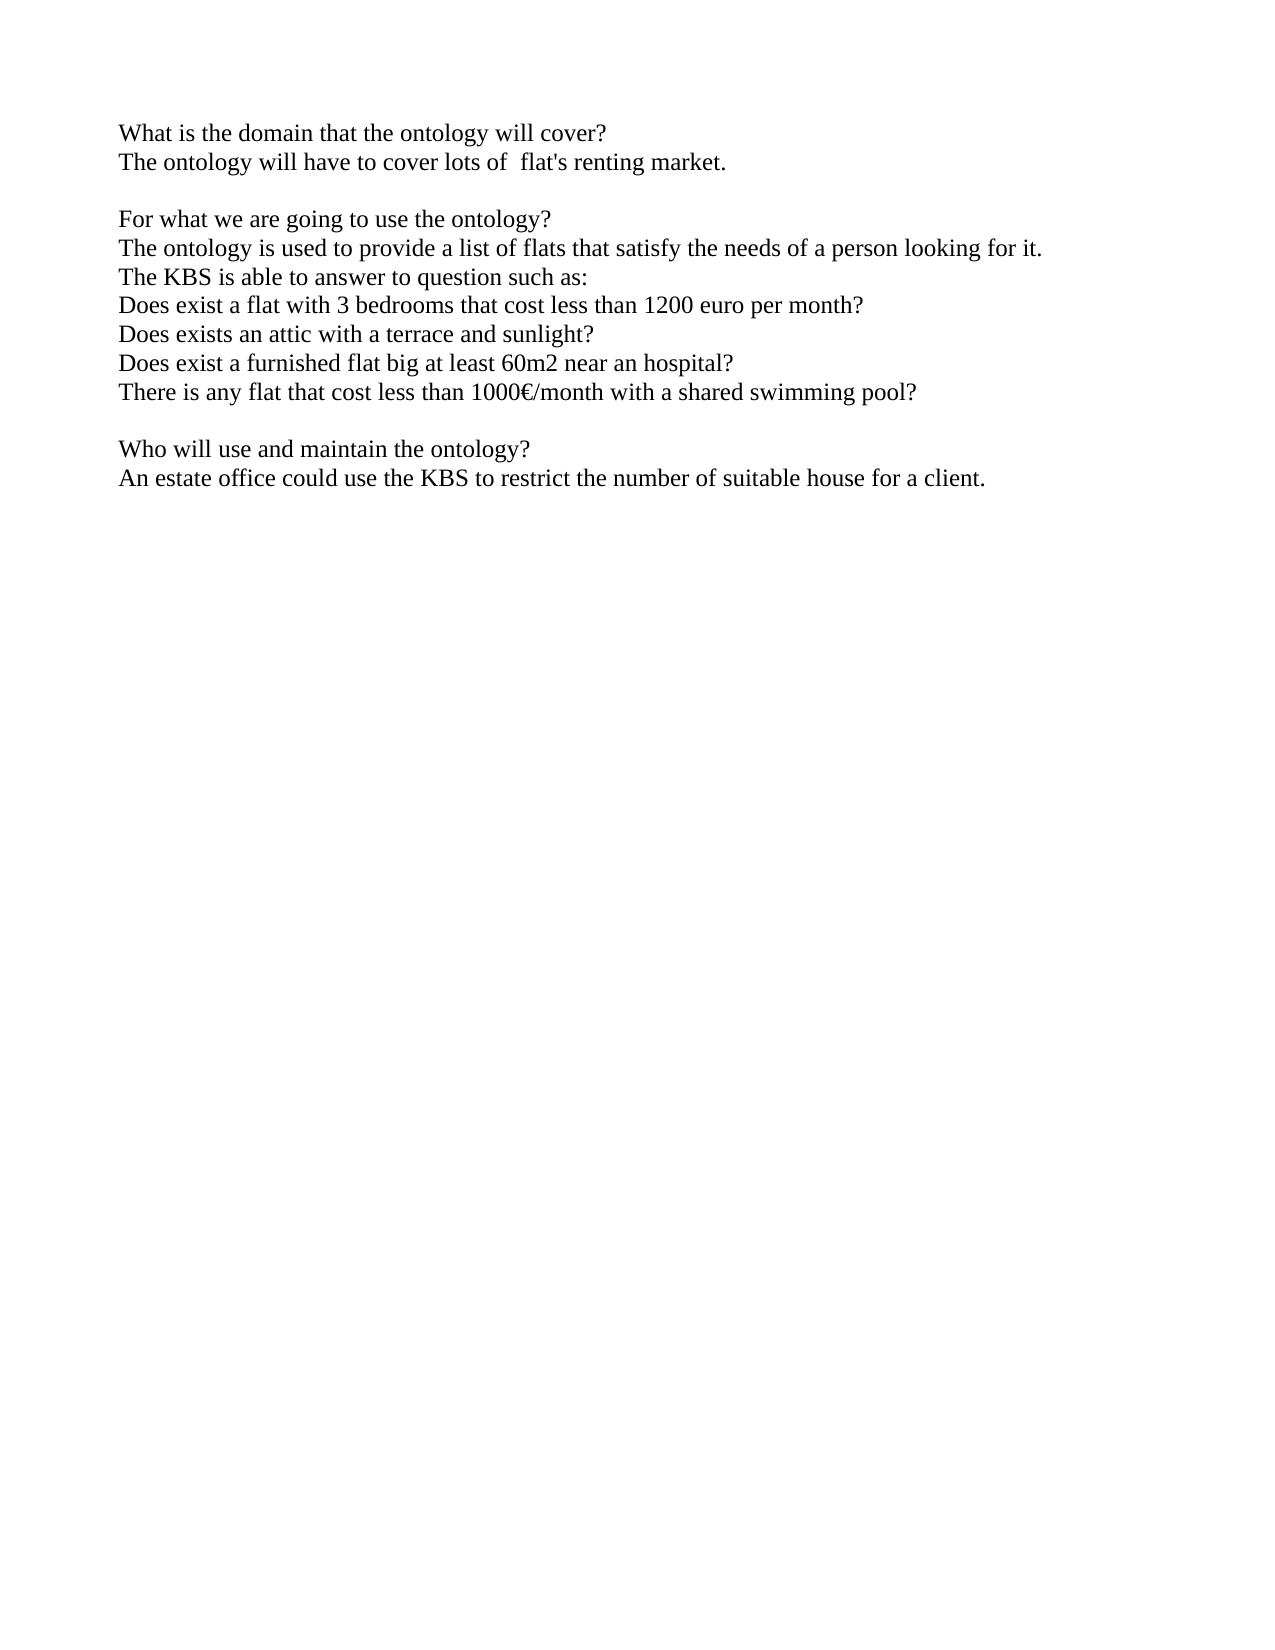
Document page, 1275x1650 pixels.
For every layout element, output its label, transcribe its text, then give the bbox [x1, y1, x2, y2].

text The ontology will have to cover lots of flat's renting market. [118, 147, 1157, 176]
text Does exist a flat with 3 bedrooms that cost less than 1200 euro per month? [118, 291, 1157, 319]
text There is any flat that cost less than 1000€/month with a shared swimming pool? [118, 377, 1157, 406]
text Does exist a furnished flat big at least 60m2 near an hospital? [118, 348, 1157, 377]
text The KBS is able to answer to question such as: [118, 262, 1157, 291]
text Who will use and maintain the ontology? [118, 434, 1157, 463]
text For what we are going to use the ontology? [118, 204, 1157, 233]
text Does exists an attic with a terrace and sunlight? [118, 319, 1157, 348]
text An estate office could use the KBS to restrict the number of suitable house for a client. [118, 463, 1157, 492]
text What is the domain that the ontology will cover? [118, 118, 1157, 147]
text The ontology is used to provide a list of flats that satisfy the needs of a person looking for it. [118, 233, 1157, 262]
